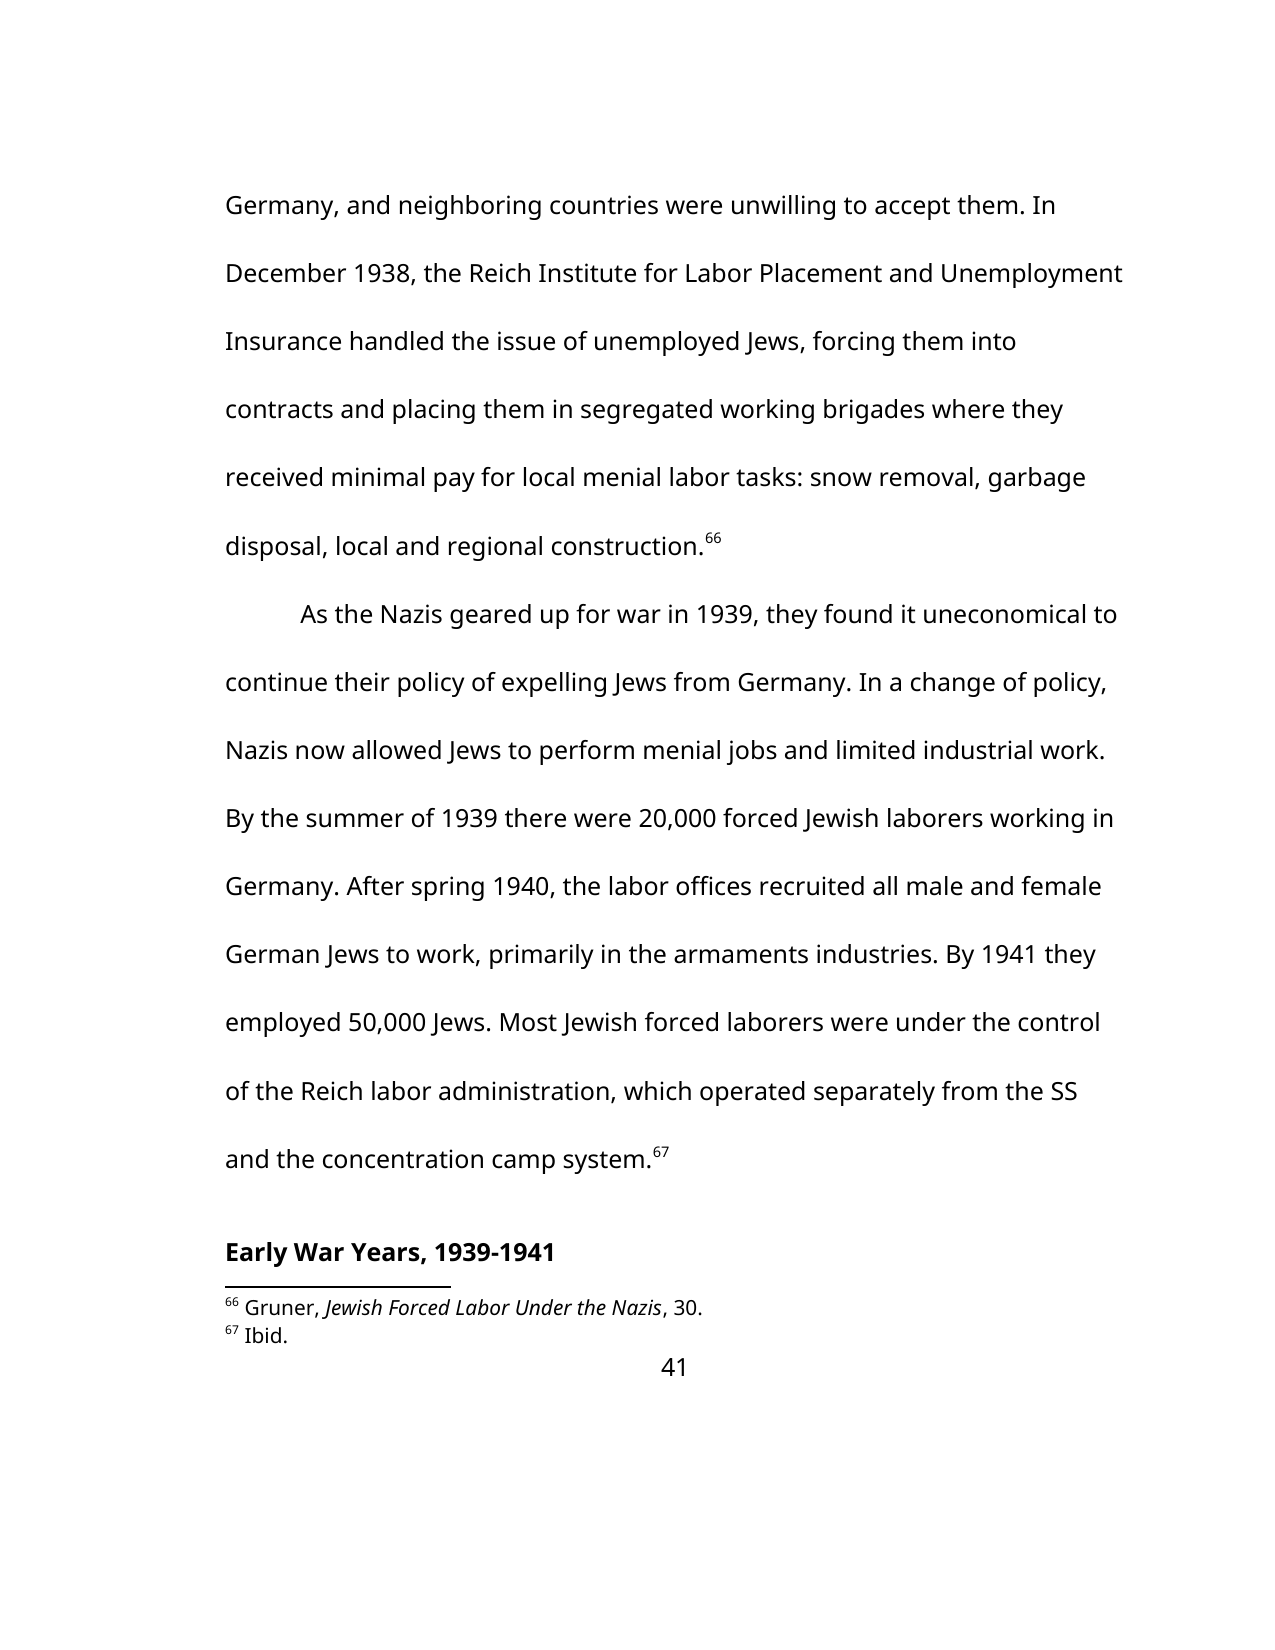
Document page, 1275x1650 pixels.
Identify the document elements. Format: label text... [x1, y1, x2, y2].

text As the Nazis geared up for war in 1939, they found it uneconomical to continue their policy of expelling Jews from Germany. In a change of policy, Nazis now allowed Jews to perform menial jobs and limited industrial work. By the summer of 1939 there were 20,000 forced Jewish laborers working in Germany. After spring 1940, the labor offices recruited all male and female German Jews to work, primarily in the armaments industries. By 1941 they employed 50,000 Jews. Most Jewish forced laborers were under the control of the Reich labor administration, which operated separately from the SS and the concentration camp system. [225, 596, 1125, 1175]
text Gruner, Jewish Forced Labor Under the Nazis, 30. [225, 1293, 1125, 1322]
text Germany, and neighboring countries were unwilling to accept them. In December 1938, the Reich Institute for Labor Placement and Unemployment Insurance handled the issue of unemployed Jews, forcing them into contracts and placing them in segregated working brigades where they received minimal pay for local menial labor tasks: snow removal, garbage disposal, local and regional construction. [225, 187, 1125, 562]
text Ibid. [225, 1322, 1125, 1350]
text Early War Years, 1939-1941 [225, 1234, 1125, 1268]
